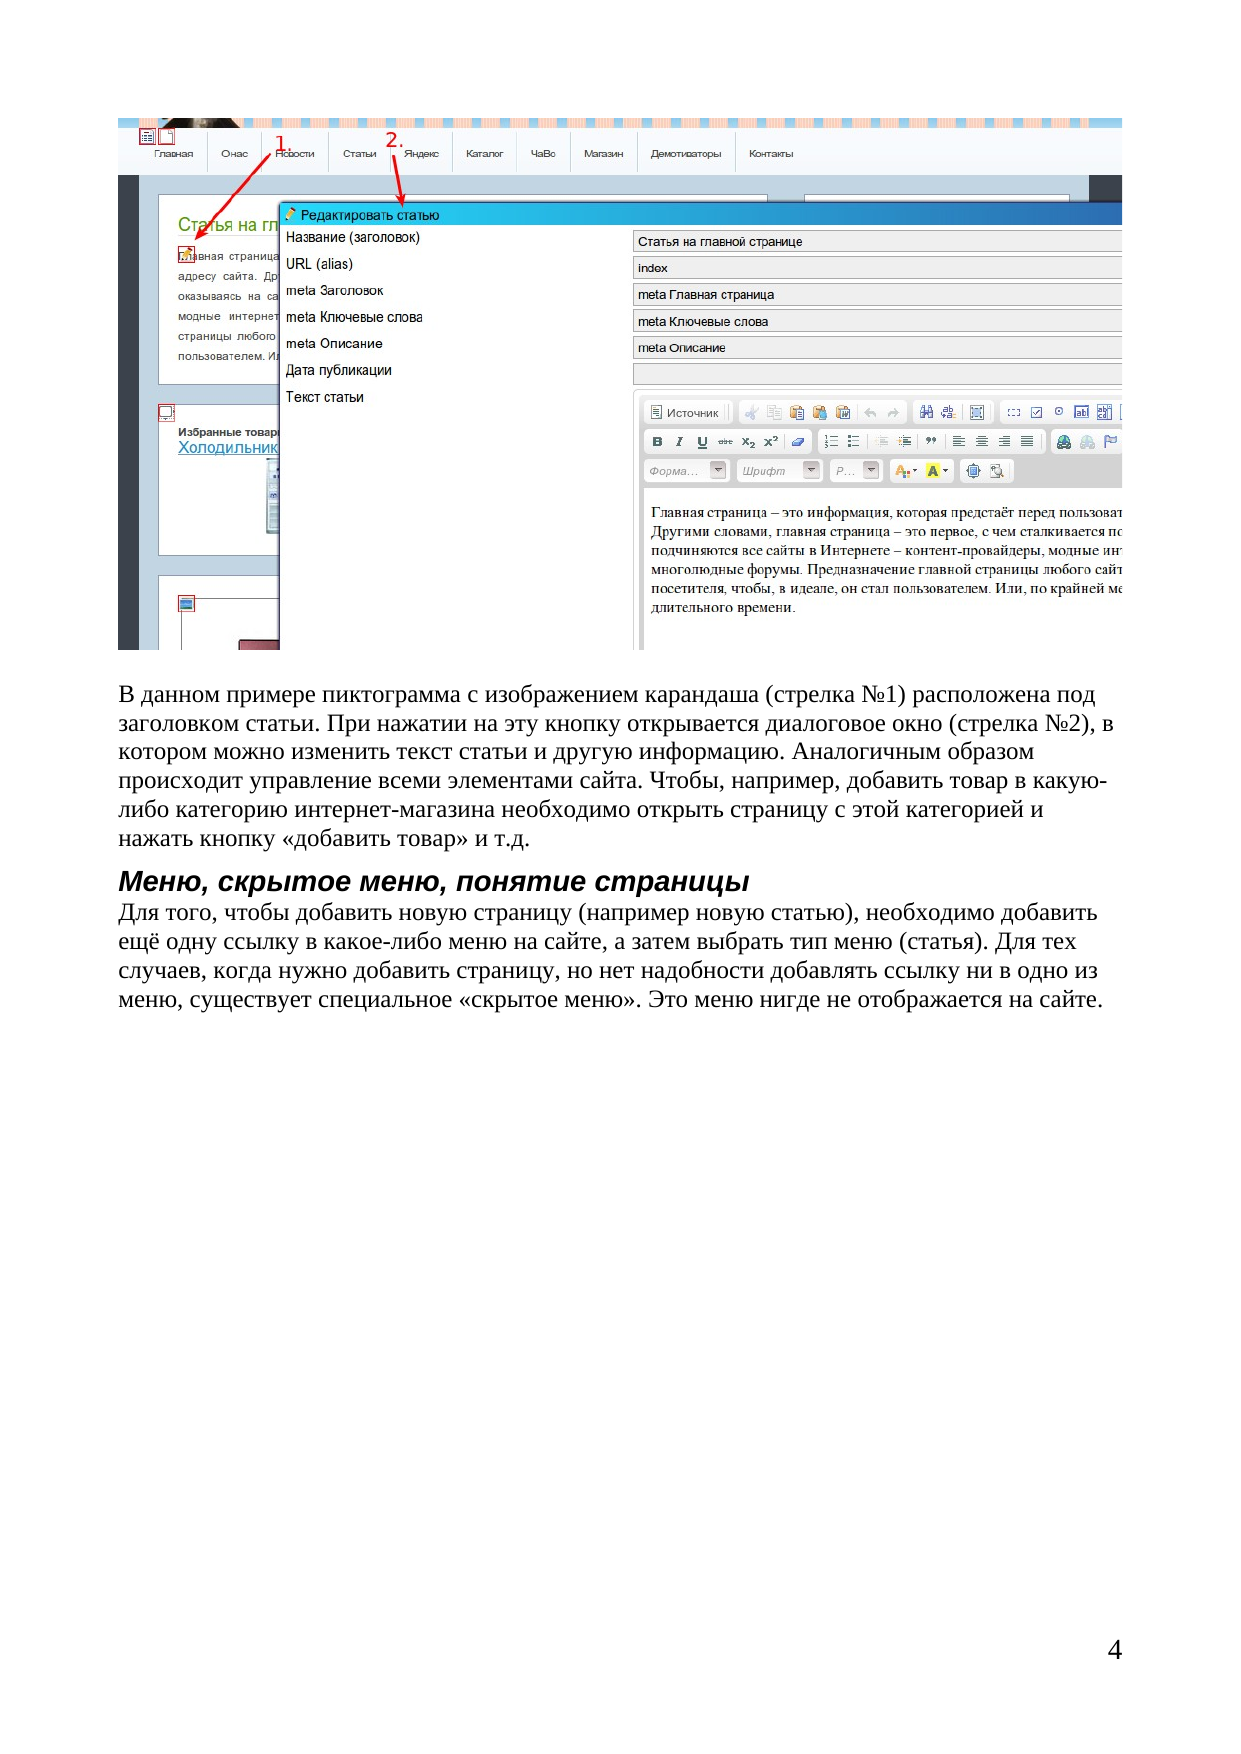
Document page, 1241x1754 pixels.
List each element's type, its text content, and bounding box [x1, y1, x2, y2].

picture [118, 118, 1123, 650]
text Для того, чтобы добавить новую страницу (например новую статью), необходимо добавить ещё одну ссылку в какое-либо меню на сайте, а затем выбрать тип меню (статья). Для тех случаев, когда нужно добавить страницу, но нет надобности добавлять ссылку ни в одно из меню, существует специальное «скрытое меню». Это меню нигде не отображается на сайте. [118, 897, 1122, 1012]
subtitle Меню, скрытое меню, понятие страницы [118, 864, 1122, 897]
text В данном примере пиктограмма с изображением карандаша (стрелка №1) расположена под заголовком статьи. При нажатии на эту кнопку открывается диалоговое окно (стрелка №2), в котором можно изменить текст статьи и другую информацию. Аналогичным образом происходит управление всеми элементами сайта. Чтобы, например, добавить товар в какую-либо категорию интернет-магазина необходимо открыть страницу с этой категорией и нажать кнопку «добавить товар» и т.д. [118, 650, 1122, 851]
